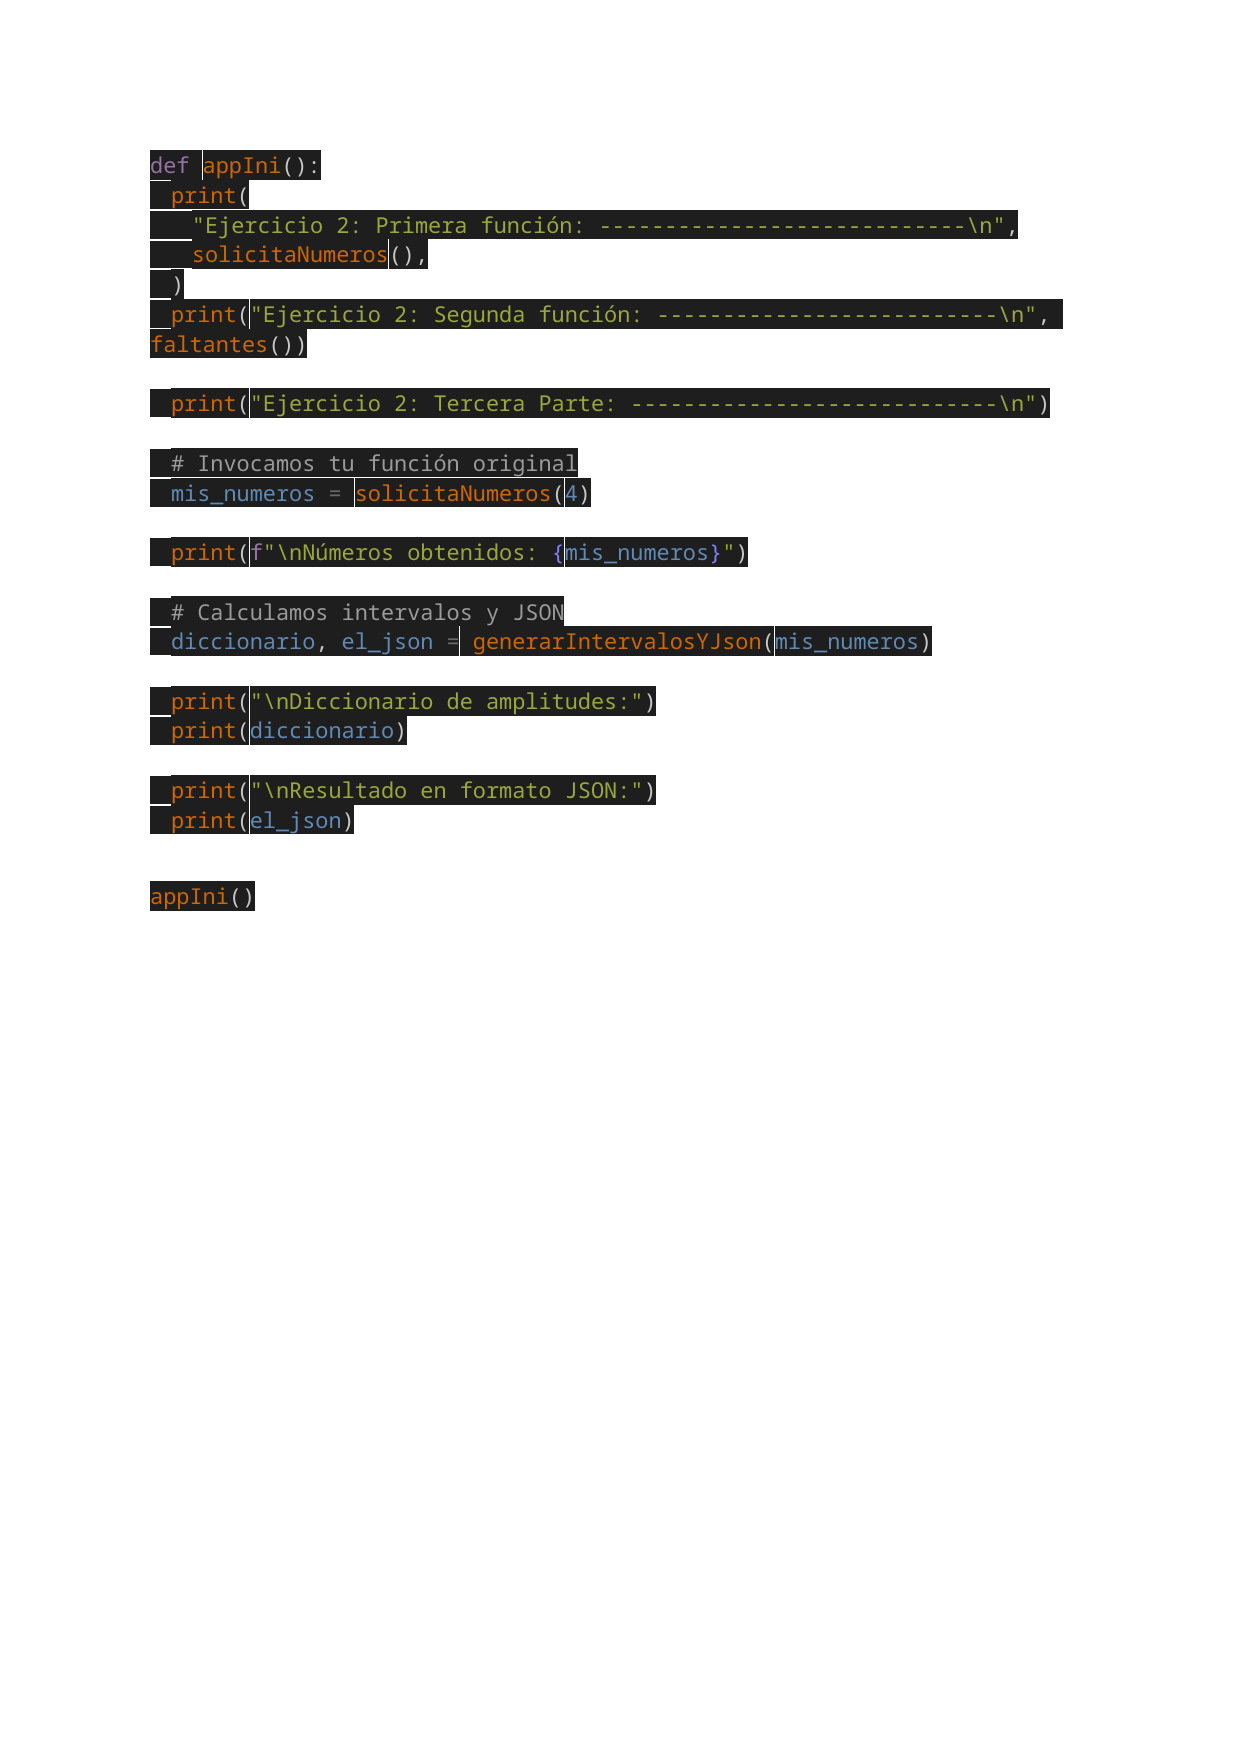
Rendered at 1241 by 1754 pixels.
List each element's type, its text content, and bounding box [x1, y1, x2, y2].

text # Calculamos intervalos y JSON [150, 596, 1090, 626]
text appIni() [150, 881, 1090, 911]
text solicitaNumeros(), [150, 239, 1090, 269]
text print("\nResultado en formato JSON:") [150, 775, 1090, 805]
text # Invocamos tu función original [150, 448, 1090, 477]
text print(el_json) [150, 805, 1090, 834]
text print("Ejercicio 2: Segunda función: --------------------------\n", faltantes()) [150, 299, 1090, 358]
text print(diccionario) [150, 716, 1090, 745]
text print(f"\nNúmeros obtenidos: {mis_numeros}") [150, 537, 1090, 567]
text print("Ejercicio 2: Tercera Parte: ----------------------------\n") [150, 388, 1090, 418]
text print("\nDiccionario de amplitudes:") [150, 686, 1090, 716]
text mis_numeros = solicitaNumeros(4) [150, 477, 1090, 507]
text diccionario, el_json = generarIntervalosYJson(mis_numeros) [150, 626, 1090, 656]
text ) [150, 269, 1090, 299]
text "Ejercicio 2: Primera función: ----------------------------\n", [150, 209, 1090, 239]
text print( [150, 180, 1090, 209]
text def appIni(): [150, 150, 1090, 180]
